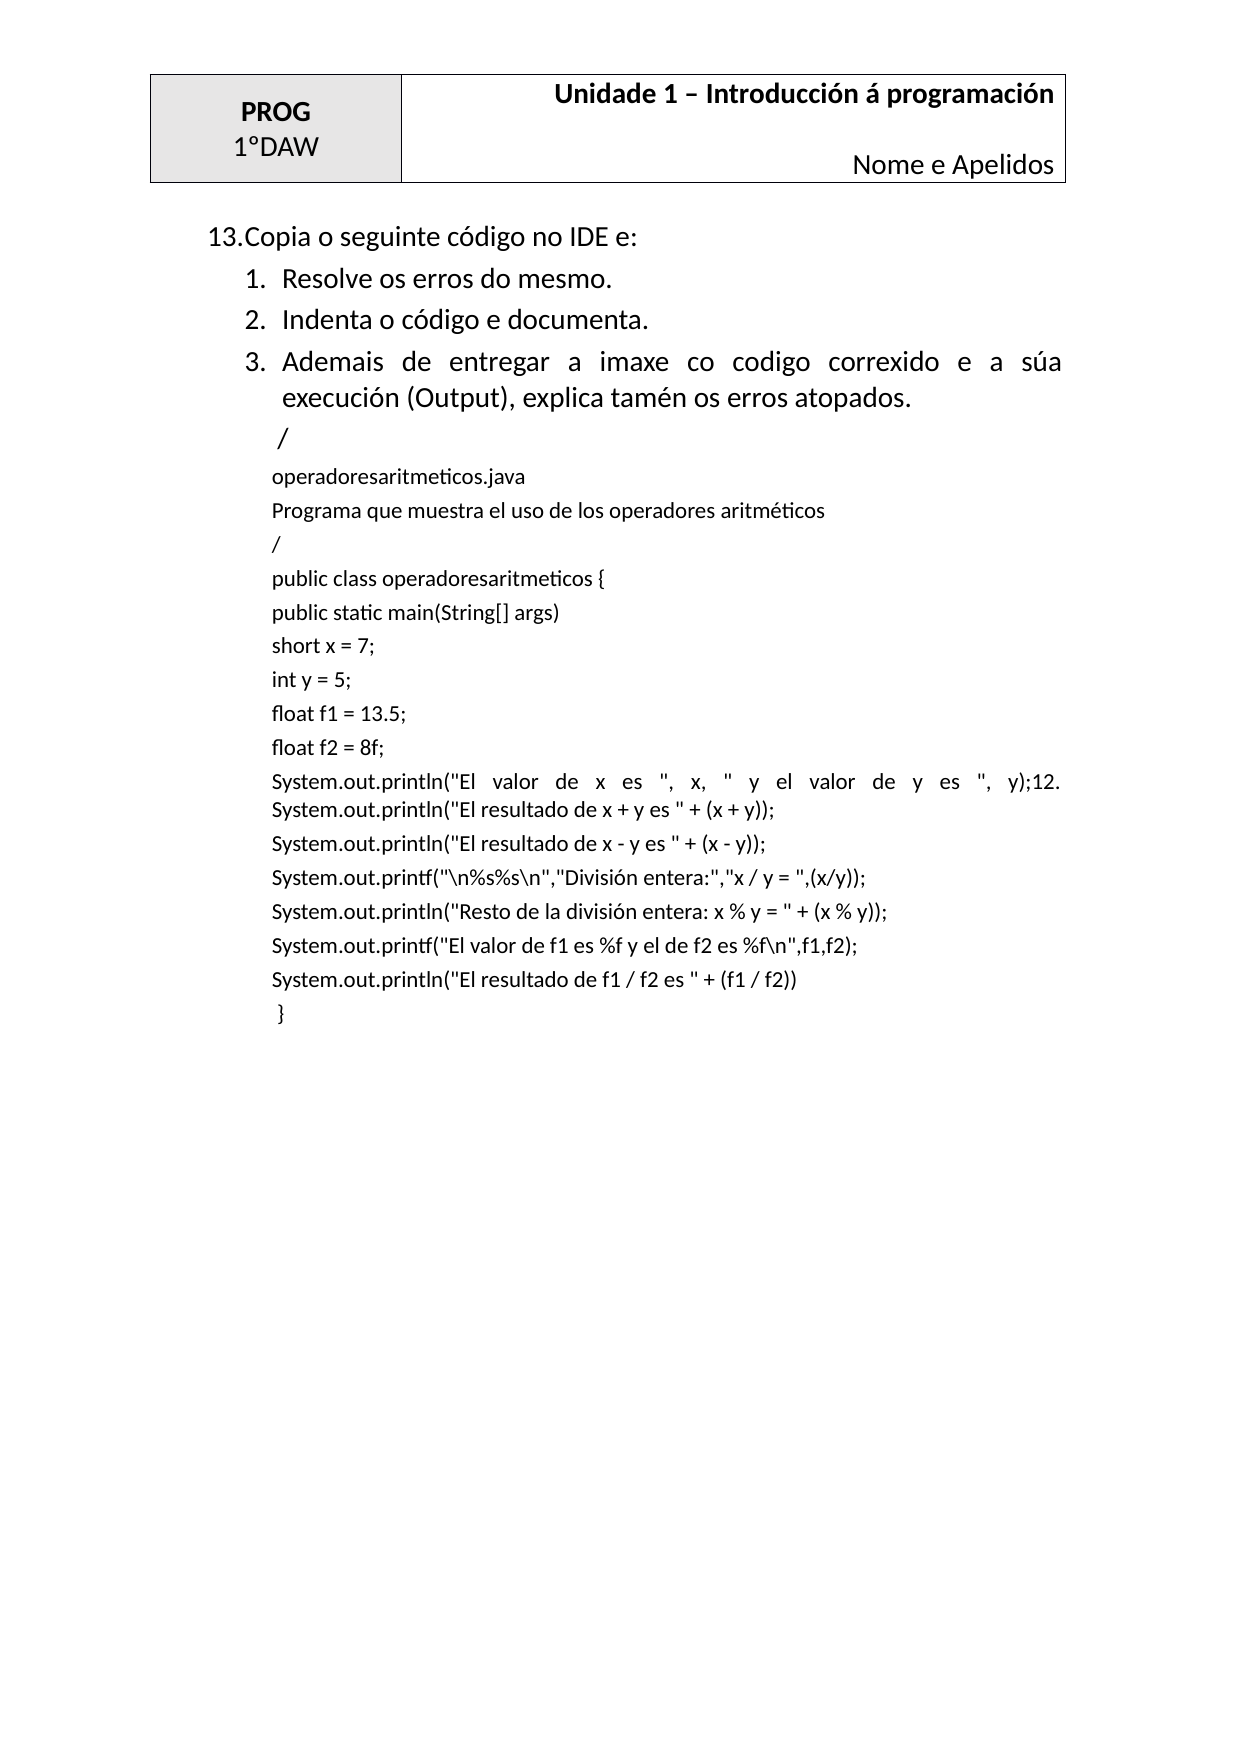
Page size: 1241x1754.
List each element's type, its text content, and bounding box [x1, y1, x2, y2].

text public class operadoresaritmeticos { [272, 564, 1063, 592]
list Indenta o código e documenta. [244, 301, 1063, 337]
list / [207, 420, 1063, 456]
text } [272, 999, 1063, 1027]
text short x = 7; [272, 632, 1063, 659]
text operadoresaritmeticos.java [272, 462, 1063, 490]
text Programa que muestra el uso de los operadores aritméticos [272, 496, 1063, 524]
text System.out.println("Resto de la división entera: x % y = " + (x % y)); [272, 897, 1063, 925]
text public static main(String[] args) [272, 598, 1063, 626]
list Ademais de entregar a imaxe co codigo correxido e a súa execución (Output), explica tamén os erros atopados. [244, 343, 1063, 414]
text System.out.println("El valor de x es ", x, " y el valor de y es ", y);12. System.out.println("El resultado de x + y es " + (x + y)); [272, 767, 1063, 823]
list Copia o seguinte código no IDE e: [207, 218, 1063, 254]
text int y = 5; [272, 666, 1063, 693]
text float f2 = 8f; [272, 733, 1063, 761]
text System.out.println("El resultado de f1 / f2 es " + (f1 / f2)) [272, 965, 1063, 993]
text float f1 = 13.5; [272, 699, 1063, 727]
text System.out.printf("El valor de f1 es %f y el de f2 es %f\n",f1,f2); [272, 931, 1063, 959]
text System.out.printf("\n%s%s\n","División entera:","x / y = ",(x/y)); [272, 863, 1063, 891]
list Resolve os erros do mesmo. [244, 260, 1063, 296]
text / [272, 530, 1063, 558]
text System.out.println("El resultado de x - y es " + (x - y)); [272, 829, 1063, 857]
